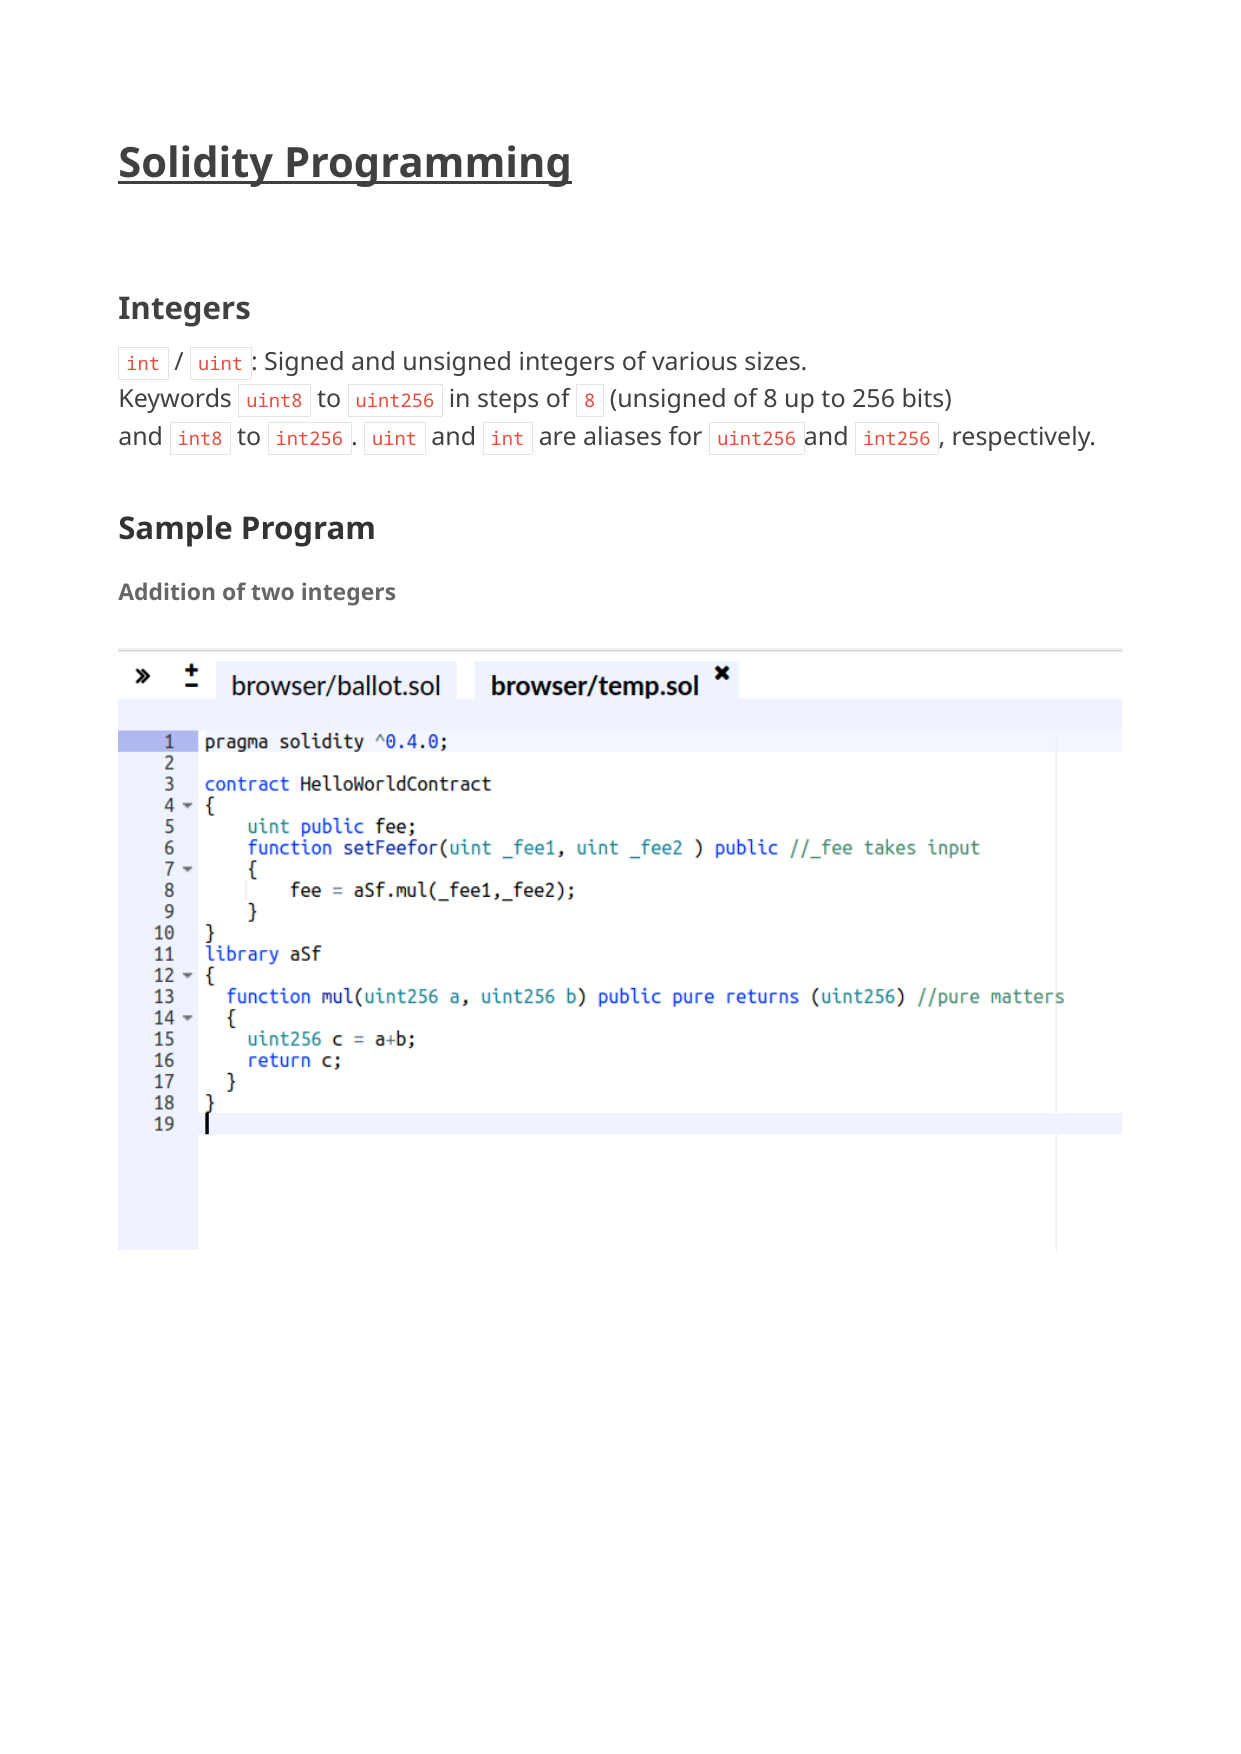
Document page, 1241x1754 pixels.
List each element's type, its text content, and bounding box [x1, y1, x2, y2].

subtitle Addition of two integers [118, 576, 1122, 607]
subtitle Solidity Programming [118, 133, 1122, 189]
subtitle Sample Program [118, 506, 1122, 548]
text int / uint: Signed and unsigned integers of various sizes. Keywords uint8 to uint256 in steps of 8 (unsigned of 8 up to 256 bits) and int8 to int256. uint and int are aliases for uint256and int256, respectively. [118, 341, 1122, 454]
subtitle Integers [118, 286, 1122, 329]
picture [118, 648, 1123, 1250]
